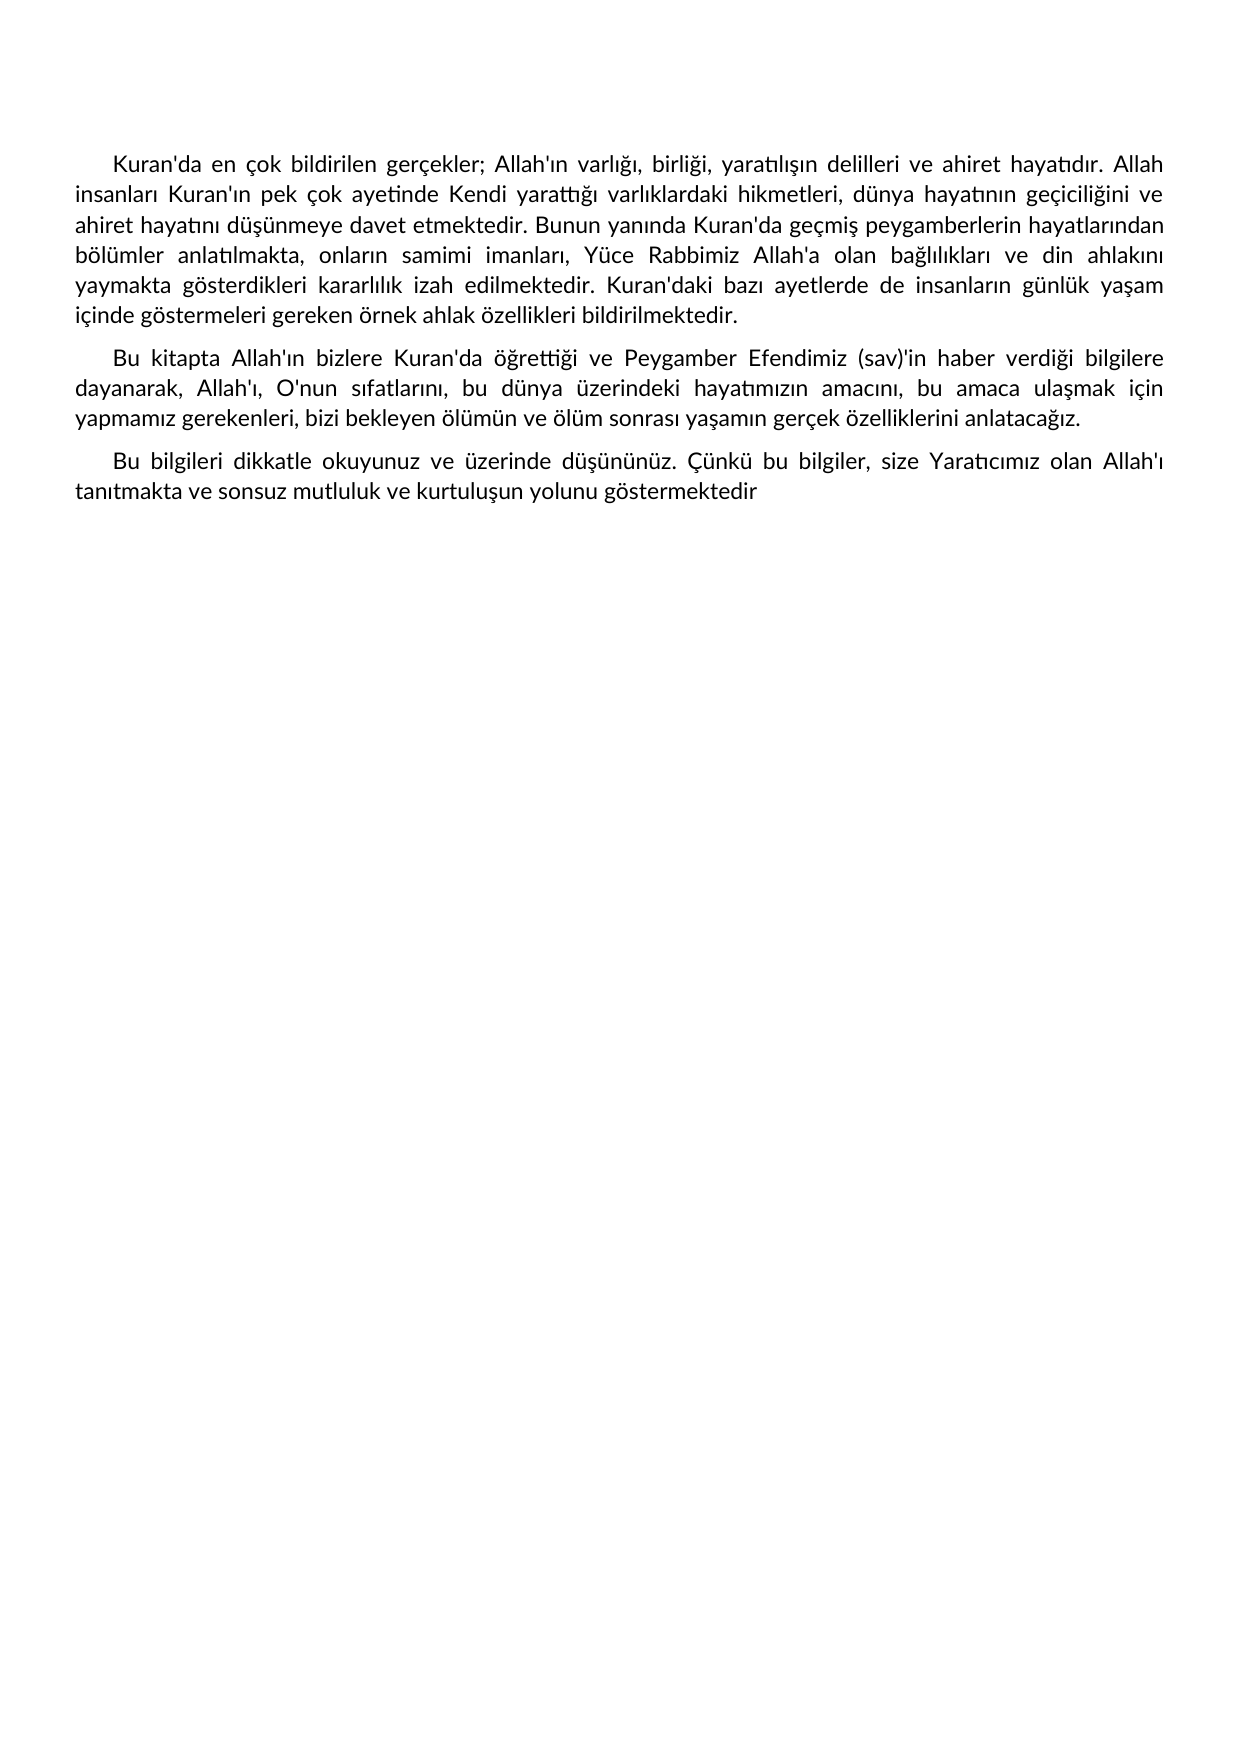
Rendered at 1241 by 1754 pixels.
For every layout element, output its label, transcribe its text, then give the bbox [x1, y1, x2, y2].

text Bu kitapta Allah'ın bizlere Kuran'da öğrettiği ve Peygamber Efendimiz (sav)'in haber verdiği bilgilere dayanarak, Allah'ı, O'nun sıfatlarını, bu dünya üzerindeki hayatımızın amacını, bu amaca ulaşmak için yapmamız gerekenleri, bizi bekleyen ölümün ve ölüm sonrası yaşamın gerçek özelliklerini anlatacağız. [75, 344, 1165, 432]
text Kuran'da en çok bildirilen gerçekler; Allah'ın varlığı, birliği, yaratılışın delilleri ve ahiret hayatıdır. Allah insanları Kuran'ın pek çok ayetinde Kendi yarattığı varlıklardaki hikmetleri, dünya hayatının geçiciliğini ve ahiret hayatını düşünmeye davet etmektedir. Bunun yanında Kuran'da geçmiş peygamberlerin hayatlarından bölümler anlatılmakta, onların samimi imanları, Yüce Rabbimiz Allah'a olan bağlılıkları ve din ahlakını yaymakta gösterdikleri kararlılık izah edilmektedir. Kuran'daki bazı ayetlerde de insanların günlük yaşam içinde göstermeleri gereken örnek ahlak özellikleri bildirilmektedir. [75, 150, 1165, 328]
text Bu bilgileri dikkatle okuyunuz ve üzerinde düşününüz. Çünkü bu bilgiler, size Yaratıcımız olan Allah'ı tanıtmakta ve sonsuz mutluluk ve kurtuluşun yolunu göstermektedir [75, 447, 1165, 504]
